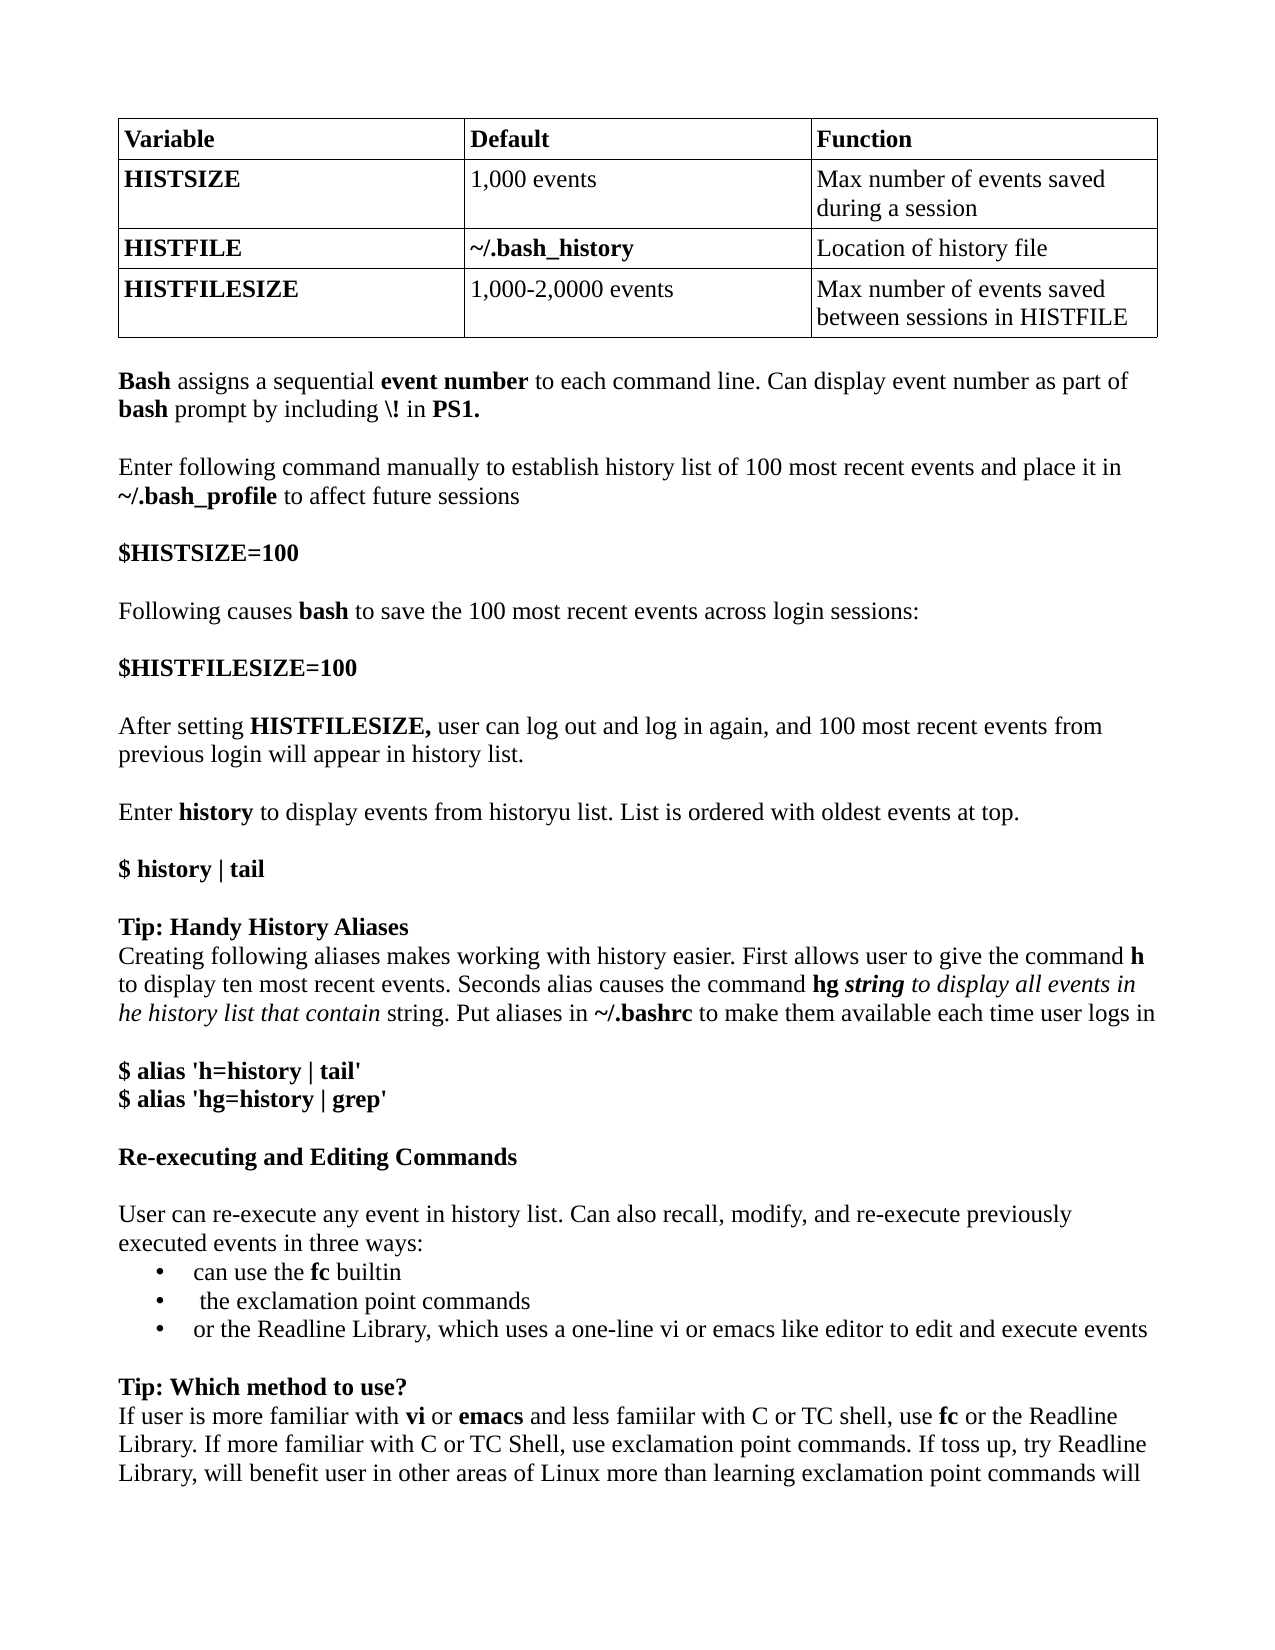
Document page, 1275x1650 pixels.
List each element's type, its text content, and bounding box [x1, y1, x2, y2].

table_cell HISTSIZE [119, 160, 464, 227]
text Bash assigns a sequential event number to each command line. Can display event number as part of bash prompt by including \! in PS1. [118, 366, 1157, 423]
text Enter following command manually to establish history list of 100 most recent events and place it in ~/.bash_profile to affect future sessions [118, 452, 1157, 509]
text Creating following aliases makes working with history easier. First allows user to give the command h to display ten most recent events. Seconds alias causes the command hg string to display all events in he history list that contain string. Put aliases in ~/.bashrc to make them available each time user logs in [118, 941, 1157, 1027]
text $ alias 'hg=history | grep' [118, 1084, 1157, 1113]
text Tip: Which method to use? [118, 1372, 1157, 1401]
text Tip: Handy History Aliases [118, 912, 1157, 941]
table_cell Max number of events saved during a session [812, 160, 1157, 227]
table_header Function [812, 119, 1157, 158]
text $ history | tail [118, 854, 1157, 883]
table_cell Max number of events saved between sessions in HISTFILE [812, 269, 1157, 337]
text If user is more familiar with vi or emacs and less famiilar with C or TC shell, use fc or the Readline Library. If more familiar with C or TC Shell, use exclamation point commands. If toss up, try Readline Library, will benefit user in other areas of Linux more than learning exclamation point commands will [118, 1401, 1157, 1487]
text User can re-execute any event in history list. Can also recall, modify, and re-execute previously executed events in three ways: [118, 1199, 1157, 1257]
text $HISTFILESIZE=100 [118, 653, 1157, 682]
table_cell ~/.bash_history [465, 229, 811, 268]
list the exclamation point commands [156, 1286, 1157, 1314]
text After setting HISTFILESIZE, user can log out and log in again, and 100 most recent events from previous login will appear in history list. [118, 711, 1157, 768]
table_cell 1,000 events [465, 160, 811, 227]
table_cell 1,000-2,0000 events [465, 269, 811, 337]
text $HISTSIZE=100 [118, 538, 1157, 567]
text $ alias 'h=history | tail' [118, 1056, 1157, 1084]
text Re-executing and Editing Commands [118, 1142, 1157, 1171]
table_header Default [465, 119, 811, 158]
list can use the fc builtin [156, 1257, 1157, 1286]
table_header Variable [119, 119, 464, 158]
table_cell HISTFILE [119, 229, 464, 268]
list or the Readline Library, which uses a one-line vi or emacs like editor to edit and execute events [156, 1314, 1157, 1343]
table_cell HISTFILESIZE [119, 269, 464, 337]
text Enter history to display events from historyu list. List is ordered with oldest events at top. [118, 797, 1157, 826]
table_cell Location of history file [812, 229, 1157, 268]
text Following causes bash to save the 100 most recent events across login sessions: [118, 596, 1157, 624]
